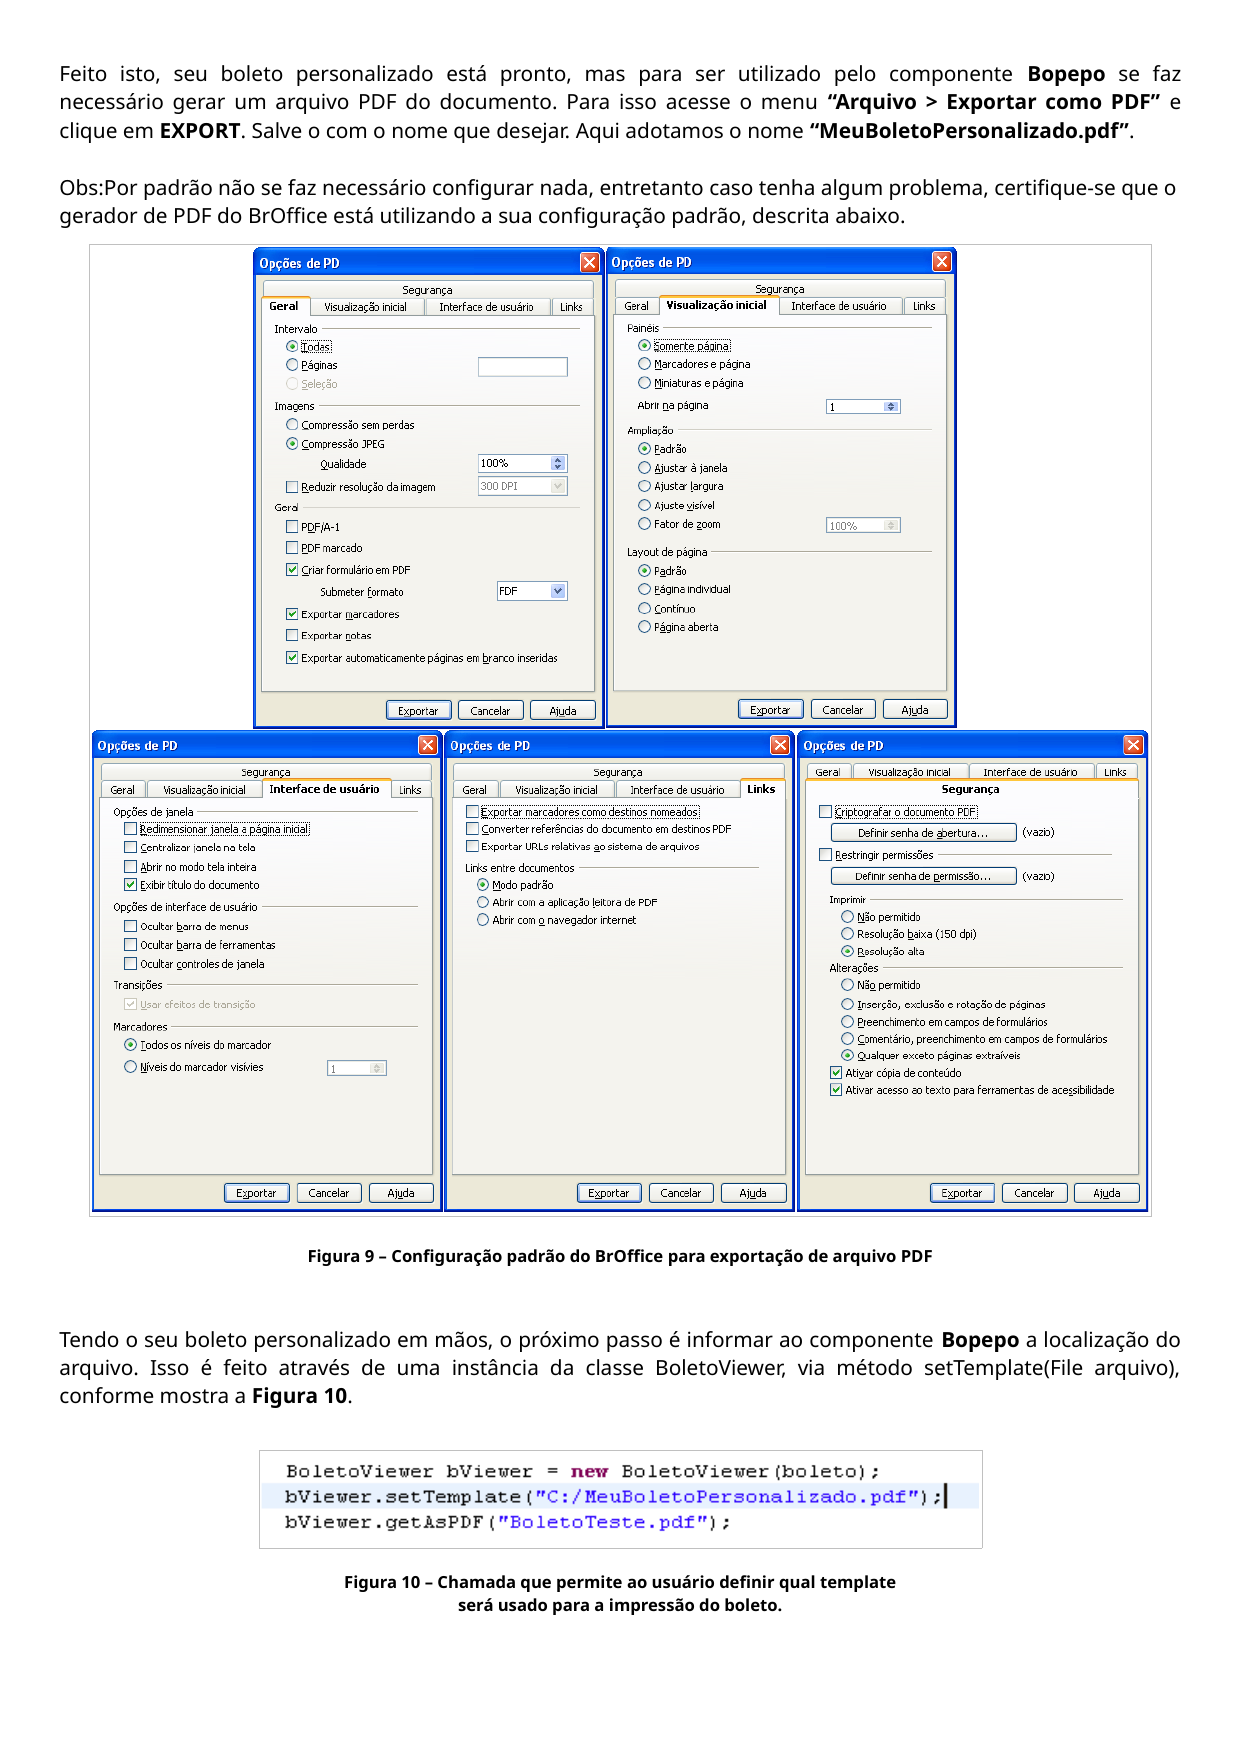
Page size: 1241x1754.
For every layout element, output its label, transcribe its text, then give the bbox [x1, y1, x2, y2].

picture [92, 247, 1149, 1214]
text Obs:Por padrão não se faz necessário configurar nada, entretanto caso tenha algum problema, certifique-se que o gerador de PDF do BrOffice está utilizando a sua configuração padrão, descrita abaixo. [59, 173, 1181, 230]
text Figura 9 – Configuração padrão do BrOffice para exportação de arquivo PDF [59, 1245, 1181, 1268]
text Figura 10 – Chamada que permite ao usuário definir qual template [59, 1571, 1181, 1593]
text Tendo o seu boleto personalizado em mãos, o próximo passo é informar ao componente Bopepo a localização do arquivo. Isso é feito através de uma instância da classe BoletoViewer, via método setTemplate(File arquivo), conforme mostra a Figura 10. [59, 1325, 1181, 1410]
text Feito isto, seu boleto personalizado está pronto, mas para ser utilizado pelo componente Bopepo se faz necessário gerar um arquivo PDF do documento. Para isso acesse o menu “Arquivo > Exportar como PDF” e clique em EXPORT. Salve o com o nome que desejar. Aqui adotamos o nome “MeuBoletoPersonalizado.pdf”. [59, 59, 1181, 144]
picture [261, 1452, 979, 1546]
text será usado para a impressão do boleto. [59, 1593, 1181, 1616]
